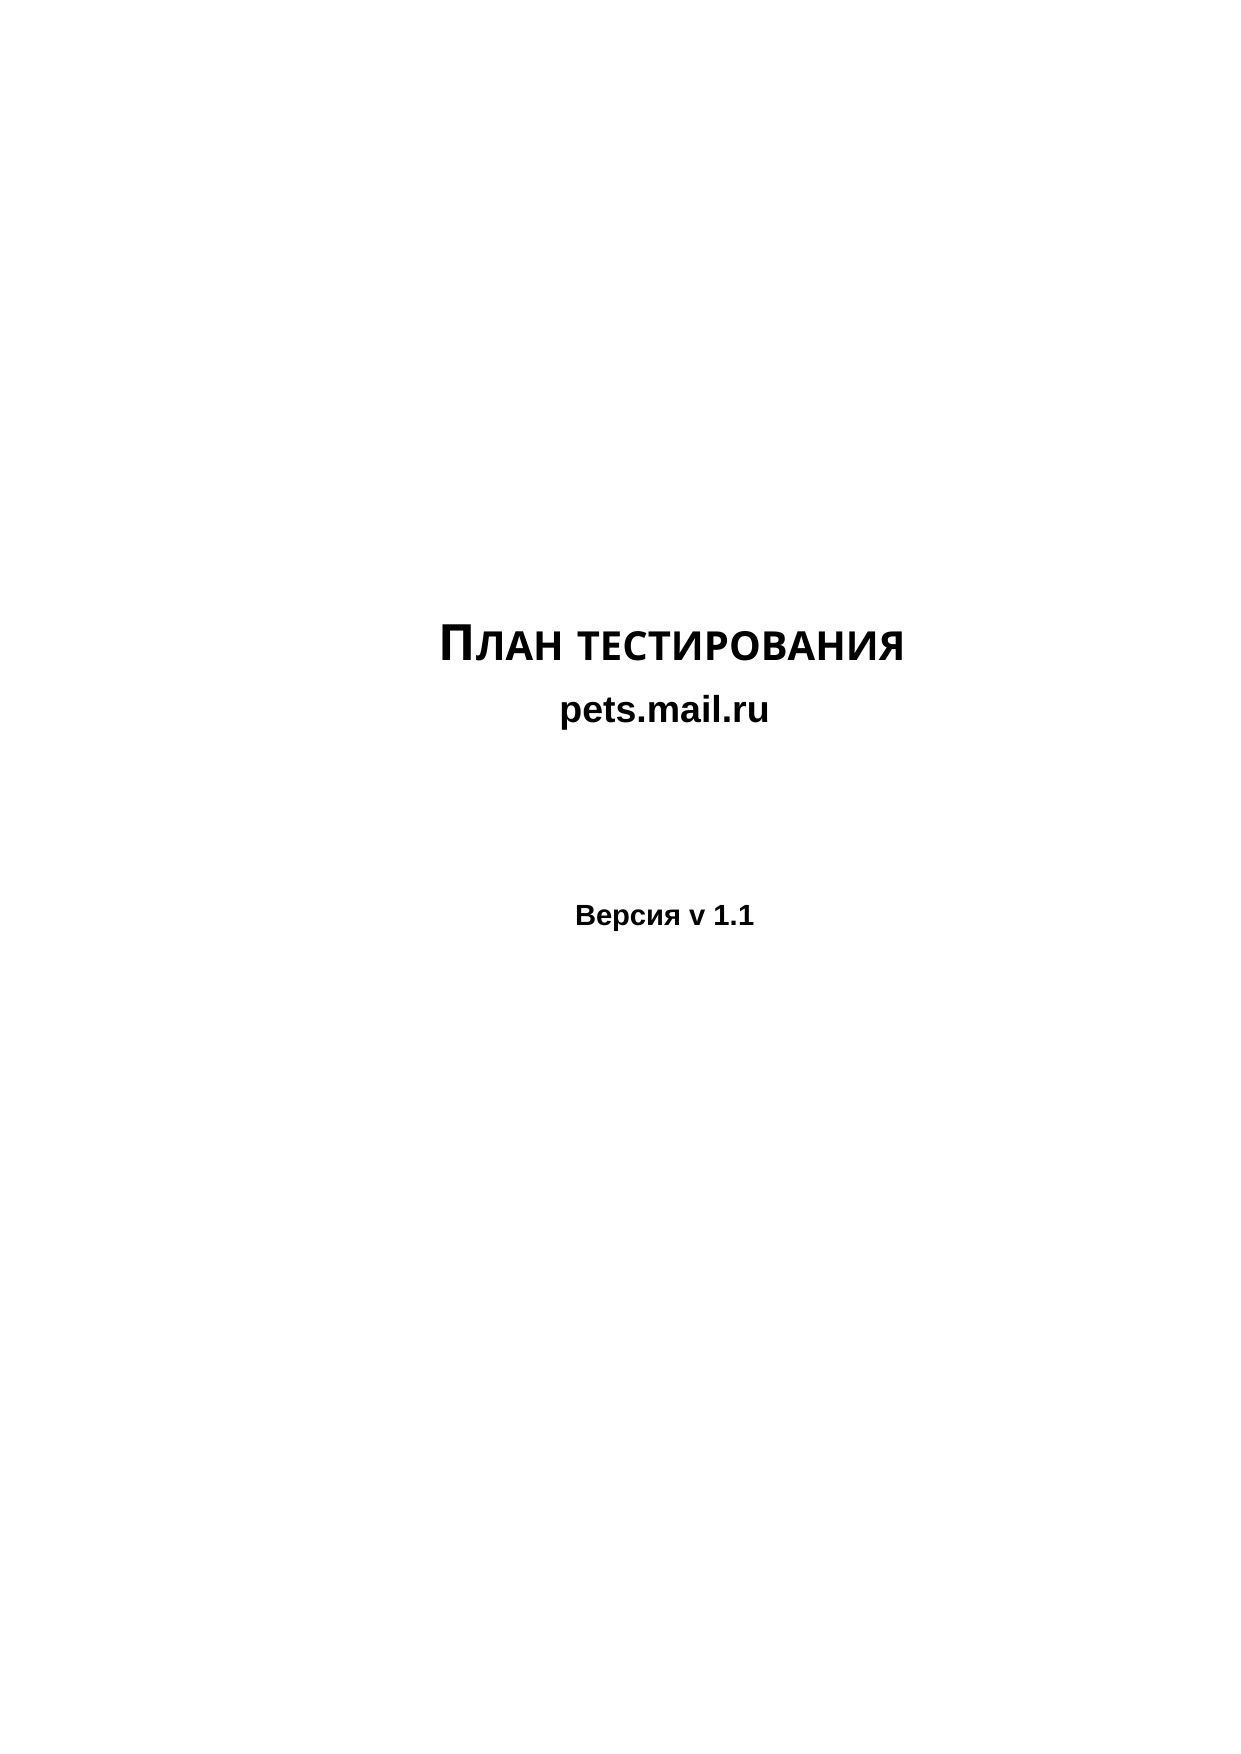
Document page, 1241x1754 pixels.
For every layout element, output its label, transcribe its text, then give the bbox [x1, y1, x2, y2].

text Версия v 1.1 [177, 898, 1152, 932]
text pets.mail.ru [177, 687, 1152, 730]
title План тестирования [192, 607, 1152, 675]
